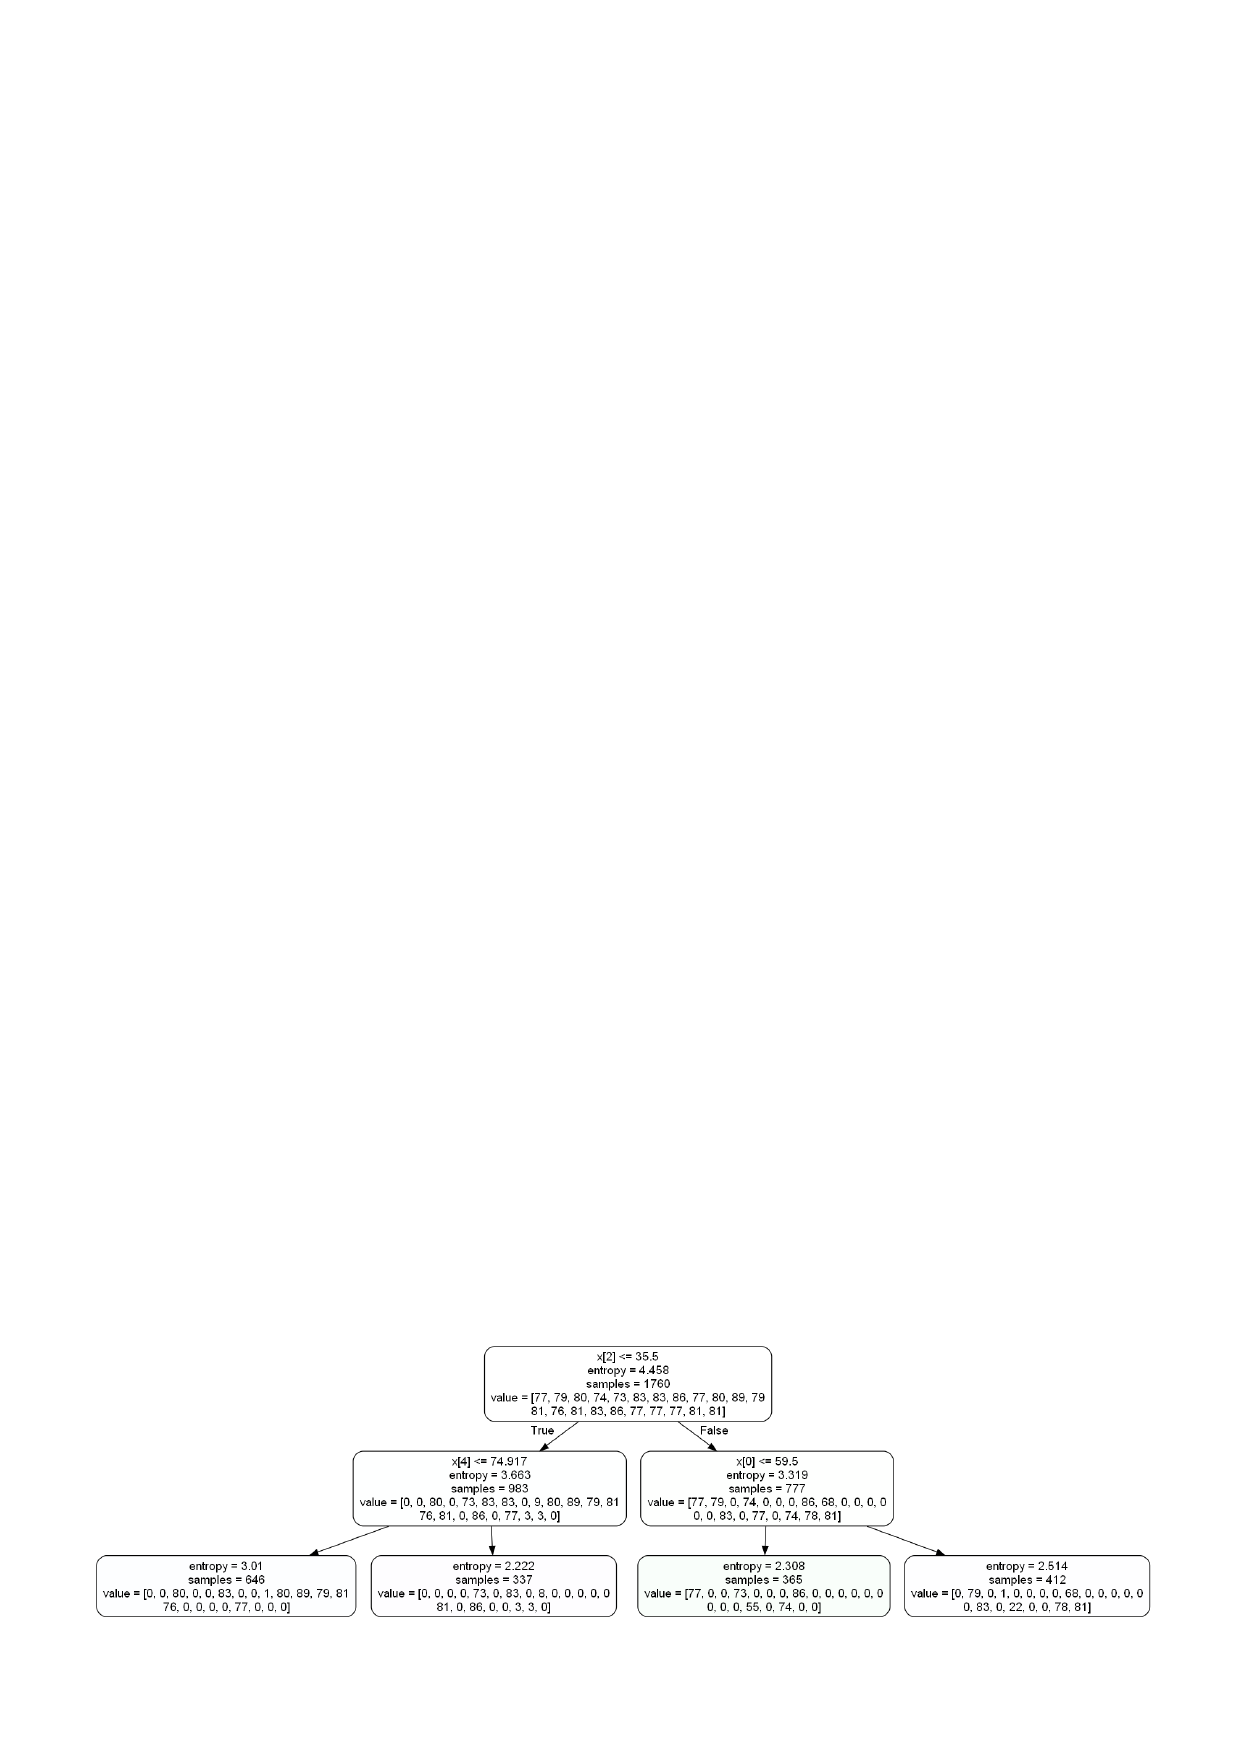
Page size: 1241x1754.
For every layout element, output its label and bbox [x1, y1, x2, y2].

picture [93, 1343, 1153, 1620]
